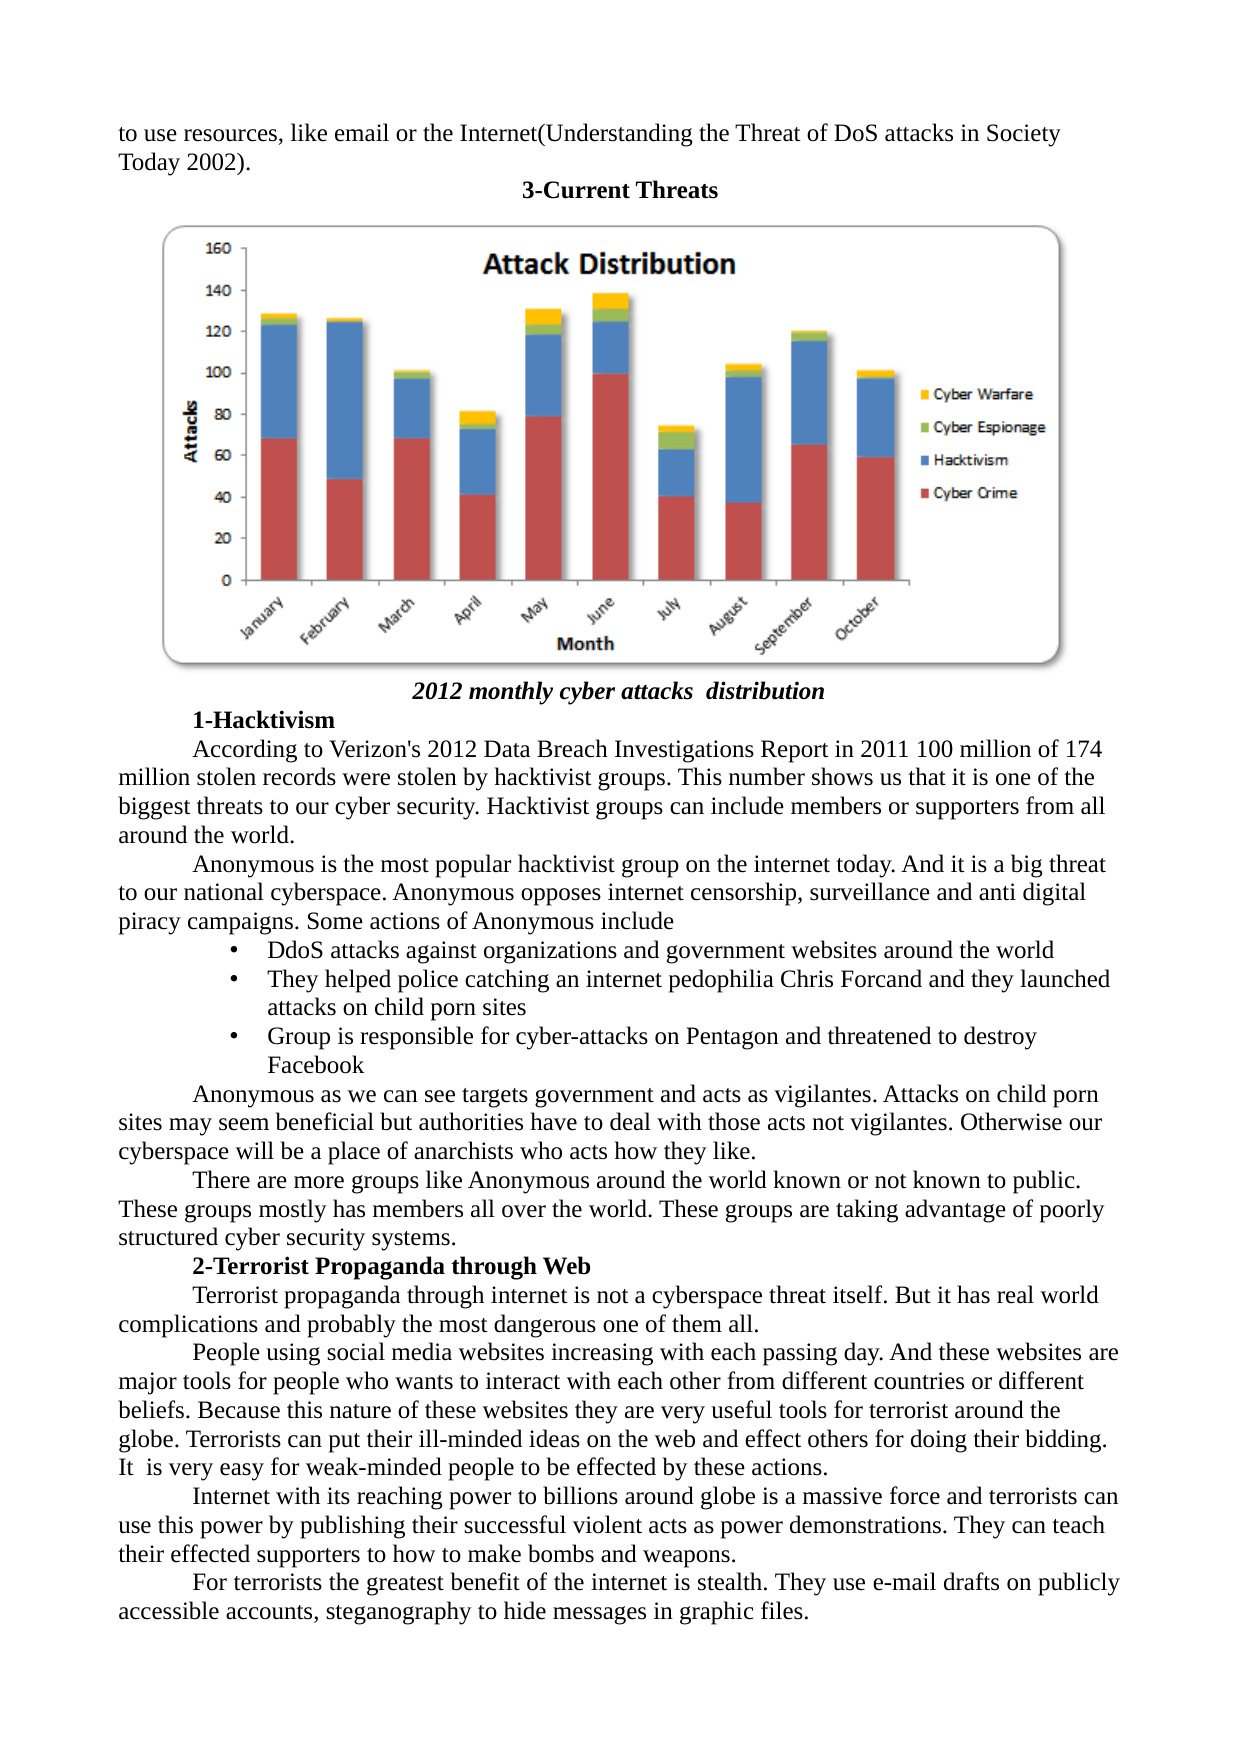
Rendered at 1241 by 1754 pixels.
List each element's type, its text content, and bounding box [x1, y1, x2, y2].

text 2-Terrorist Propaganda through Web [118, 1251, 1122, 1280]
text 3-Current Threats [118, 176, 1122, 204]
text 2012 monthly cyber attacks distribution [118, 204, 1122, 705]
text Anonymous is the most popular hacktivist group on the internet today. And it is a big threat to our national cyberspace. Anonymous opposes internet censorship, surveillance and anti digital piracy campaigns. Some actions of Anonymous include [118, 849, 1122, 935]
text People using social media websites increasing with each passing day. And these websites are major tools for people who wants to interact with each other from different countries or different beliefs. Because this nature of these websites they are very useful tools for terrorist around the globe. Terrorists can put their ill-minded ideas on the web and effect others for doing their bidding. It is very easy for weak-minded people to be effected by these actions. [118, 1337, 1122, 1481]
text According to Verizon's 2012 Data Breach Investigations Report in 2011 100 million of 174 million stolen records were stolen by hacktivist groups. This number shows us that it is one of the biggest threats to our cyber security. Hacktivist groups can include members or supporters from all around the world. [118, 734, 1122, 849]
list Group is responsible for cyber-attacks on Pentagon and threatened to destroy Facebook [229, 1021, 1122, 1079]
text Anonymous as we can see targets government and acts as vigilantes. Attacks on child porn sites may seem beneficial but authorities have to deal with those acts not vigilantes. Otherwise our cyberspace will be a place of anarchists who acts how they like. [118, 1079, 1122, 1165]
list DdoS attacks against organizations and government websites around the world [229, 935, 1122, 964]
text 1-Hacktivism [118, 705, 1122, 734]
text There are more groups like Anonymous around the world known or not known to public. These groups mostly has members all over the world. These groups are taking advantage of poorly structured cyber security systems. [118, 1165, 1122, 1251]
list They helped police catching an internet pedophilia Chris Forcand and they launched attacks on child porn sites [229, 964, 1122, 1021]
text For terrorists the greatest benefit of the internet is stealth. They use e-mail drafts on publicly accessible accounts, steganography to hide messages in graphic files. [118, 1567, 1122, 1625]
picture [158, 221, 1073, 677]
text to use resources, like email or the Internet(Understanding the Threat of DoS attacks in Society Today 2002). [118, 118, 1122, 176]
text Internet with its reaching power to billions around globe is a massive force and terrorists can use this power by publishing their successful violent acts as power demonstrations. They can teach their effected supporters to how to make bombs and weapons. [118, 1481, 1122, 1567]
text Terrorist propaganda through internet is not a cyberspace threat itself. But it has real world complications and probably the most dangerous one of them all. [118, 1280, 1122, 1337]
